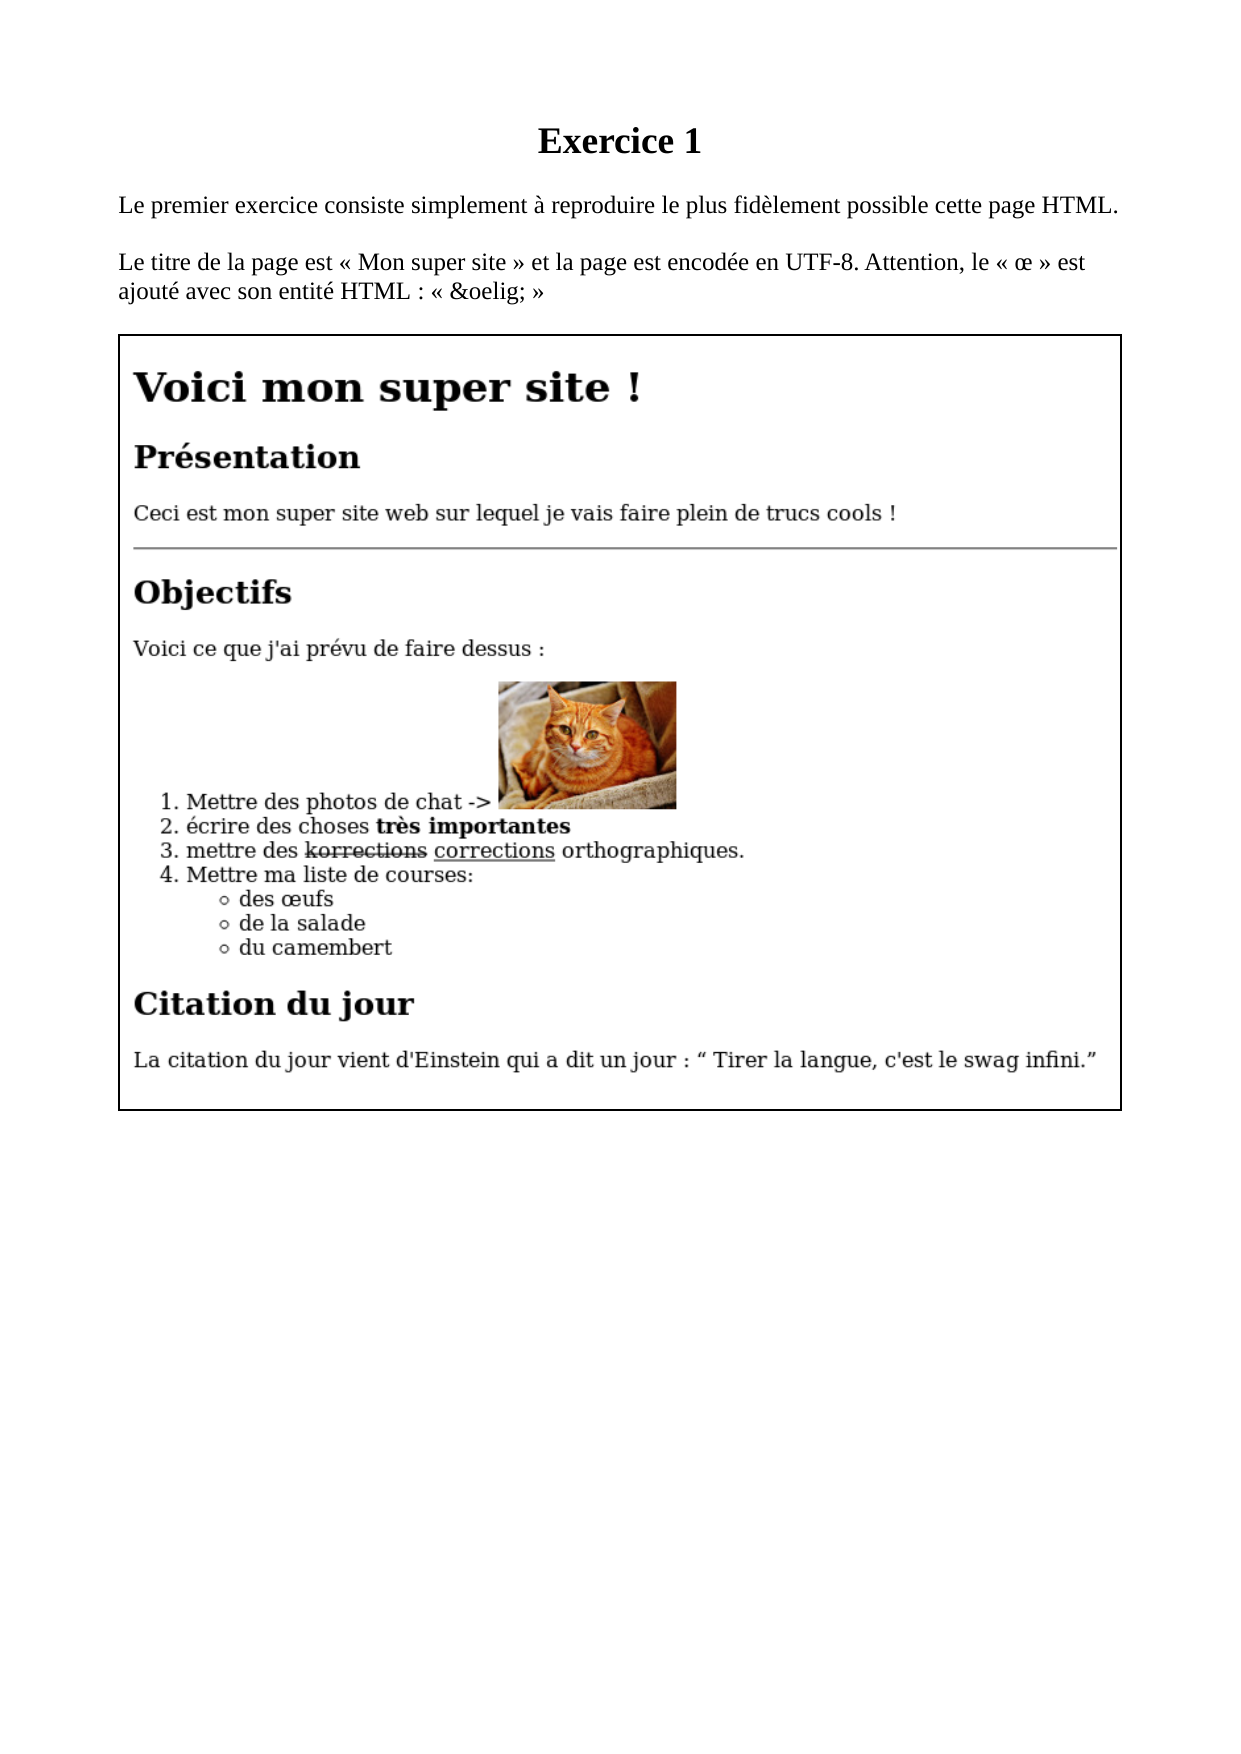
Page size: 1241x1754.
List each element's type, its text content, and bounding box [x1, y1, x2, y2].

text Le premier exercice consiste simplement à reproduire le plus fidèlement possible cette page HTML. [118, 190, 1122, 219]
text Exercice 1 [118, 118, 1122, 161]
picture [123, 338, 1118, 1107]
text Le titre de la page est « Mon super site » et la page est encodée en UTF-8. Attention, le « œ » est ajouté avec son entité HTML : « &oelig; » [118, 247, 1122, 305]
